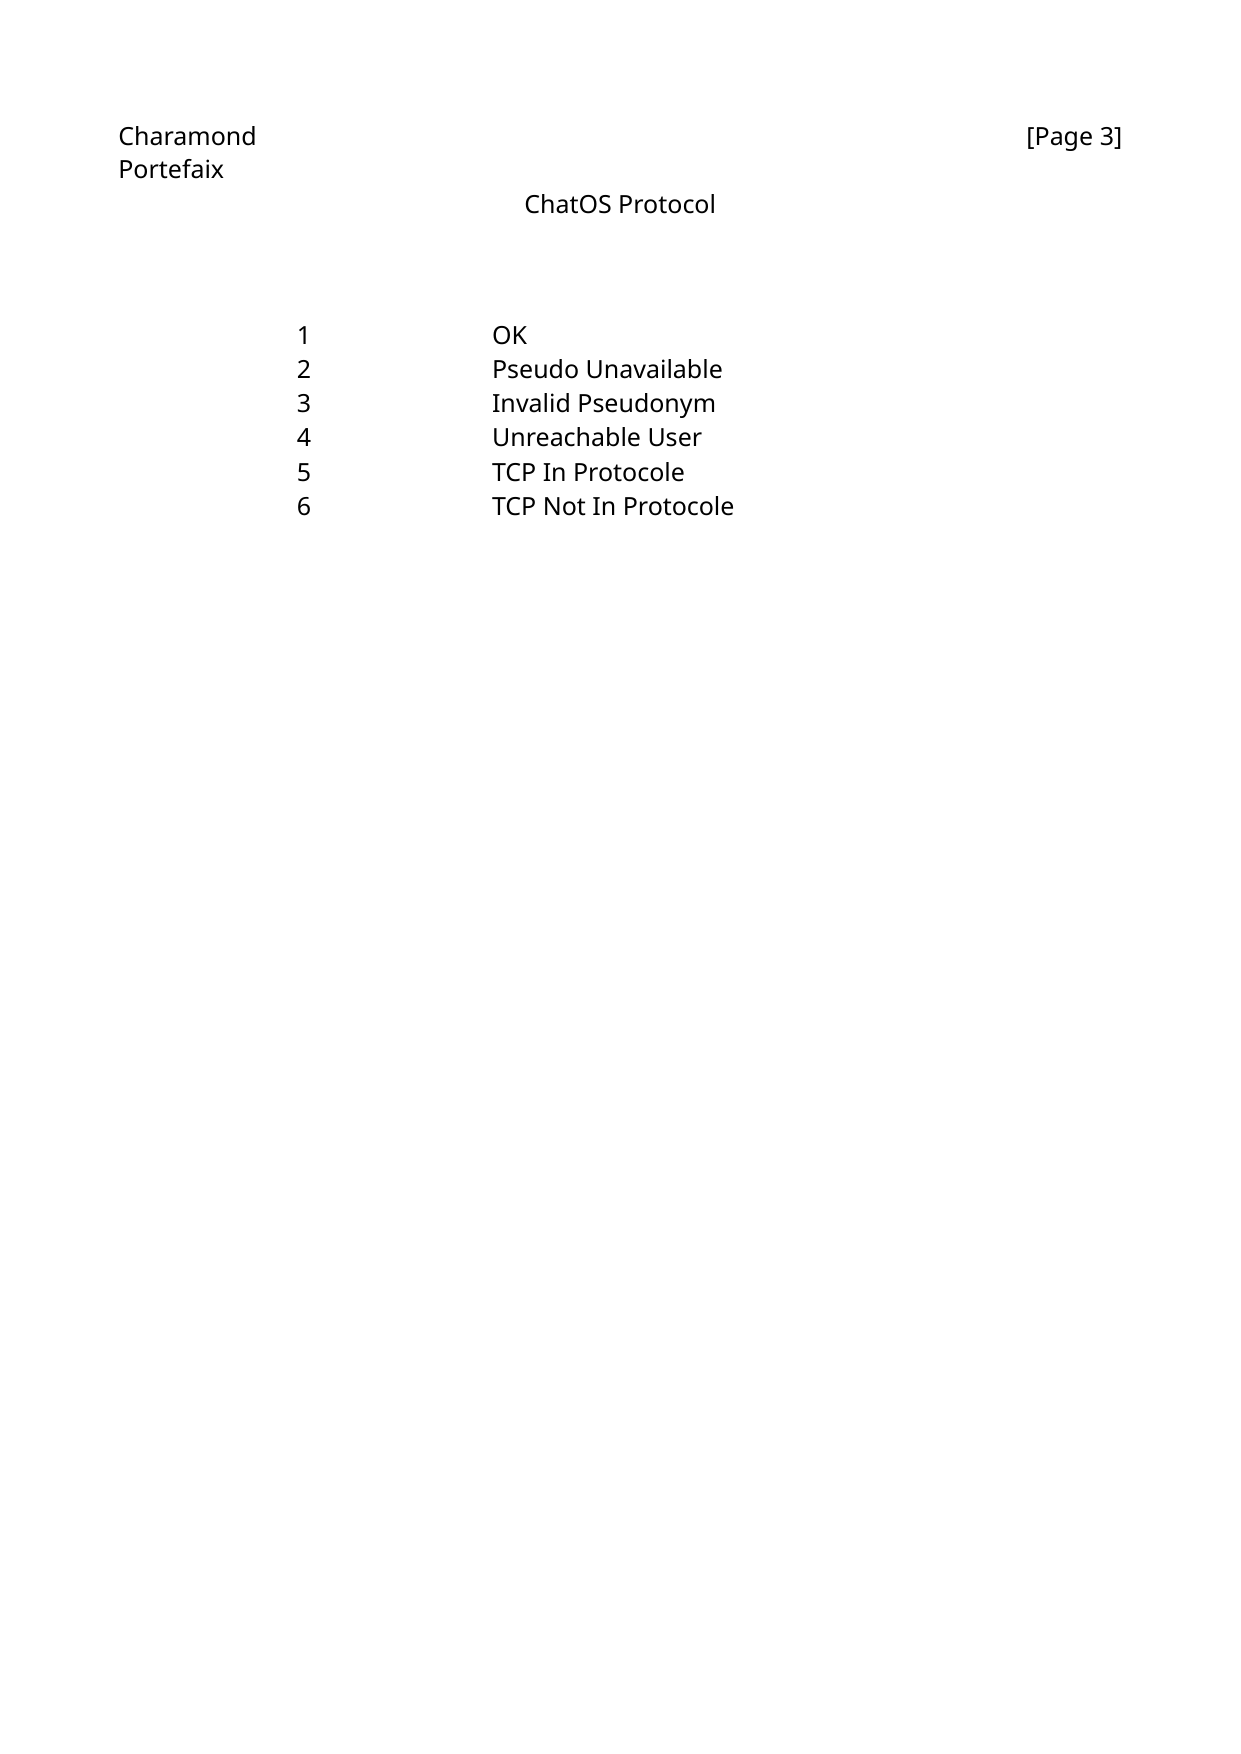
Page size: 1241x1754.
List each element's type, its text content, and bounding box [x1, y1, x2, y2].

table_cell 2 [238, 352, 433, 386]
table_cell Pseudo Unavailable [433, 352, 947, 386]
table_cell 3 [238, 386, 433, 420]
table_cell OK [433, 318, 947, 352]
table_cell Unreachable User [433, 420, 947, 454]
table_cell 4 [238, 420, 433, 454]
table_cell Invalid Pseudonym [433, 386, 947, 420]
table_cell TCP In Protocole [433, 454, 947, 488]
table_cell TCP Not In Protocole [433, 488, 947, 522]
table_cell 5 [238, 454, 433, 488]
table_cell 1 [238, 318, 433, 352]
table_cell 6 [238, 488, 433, 522]
